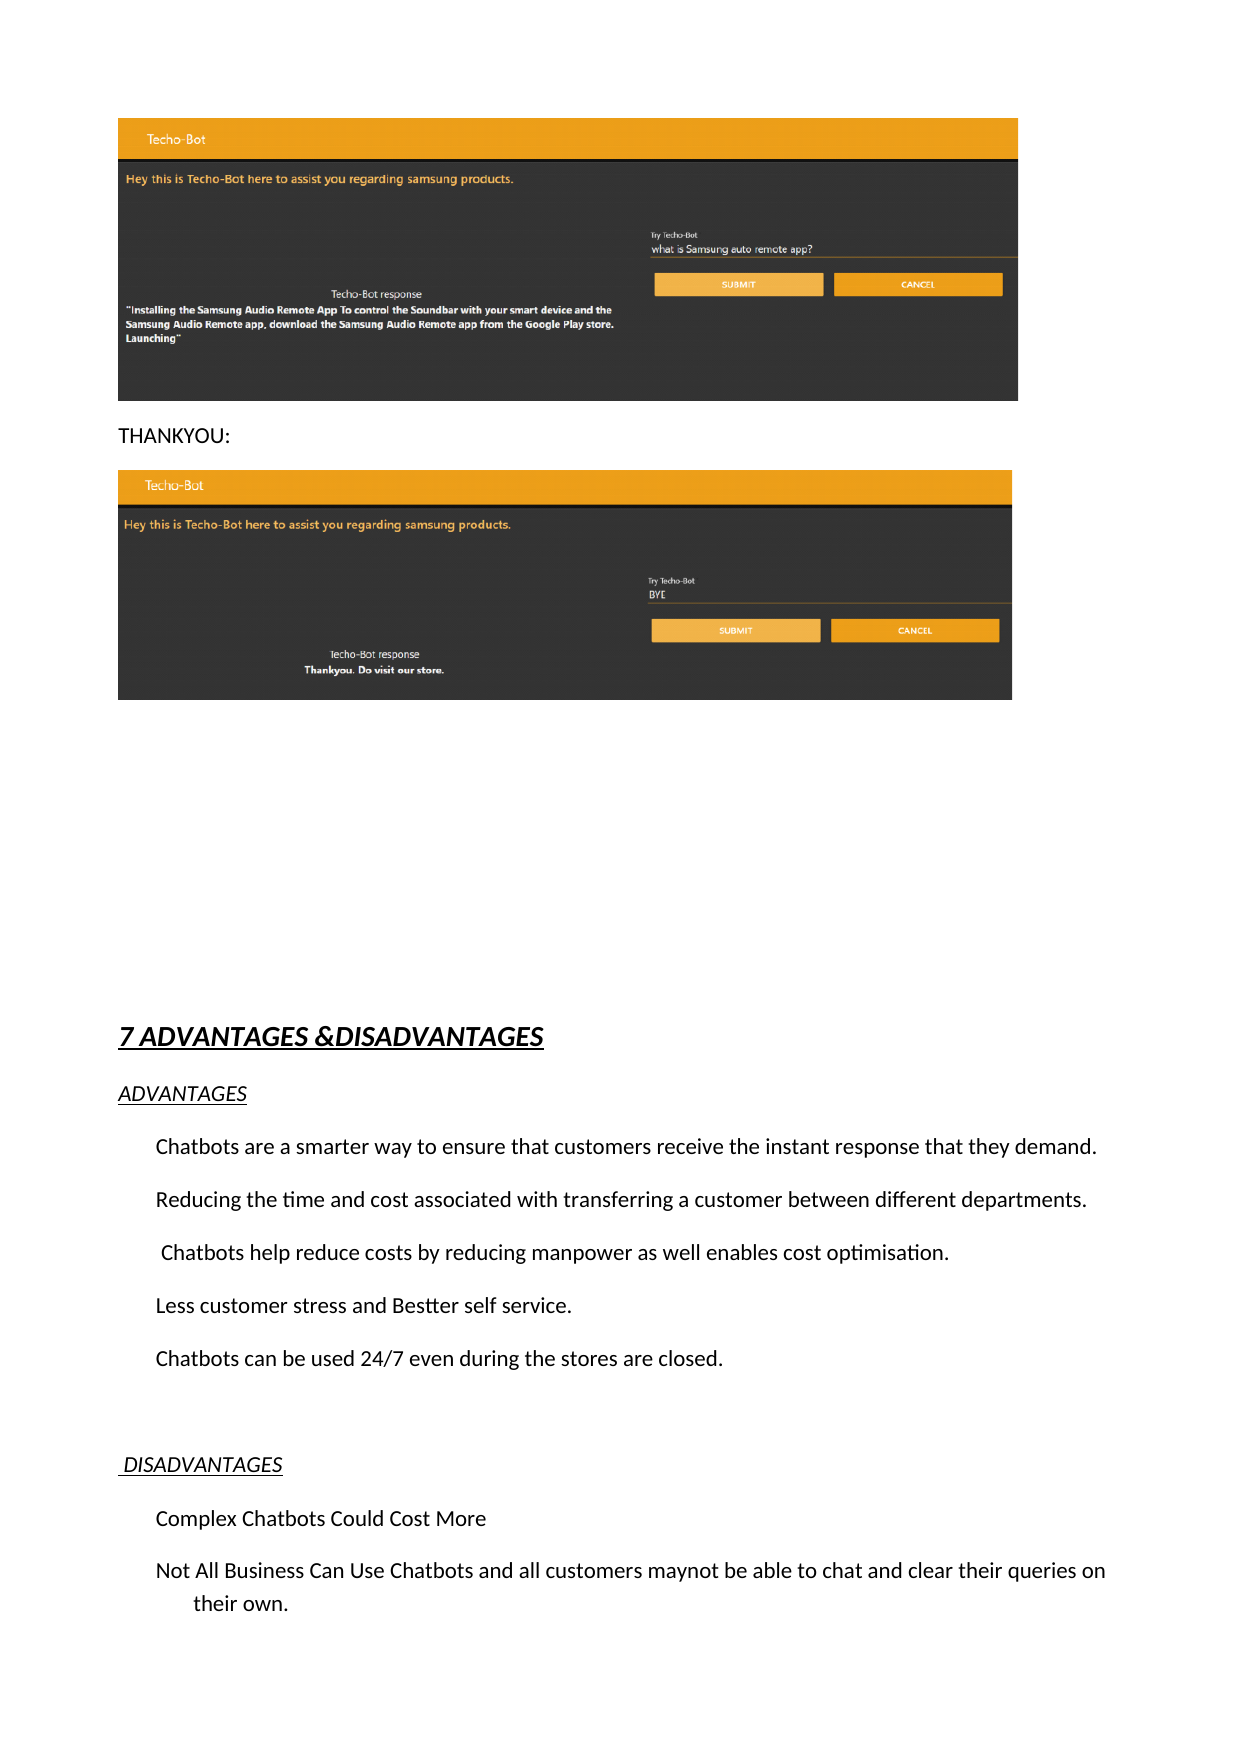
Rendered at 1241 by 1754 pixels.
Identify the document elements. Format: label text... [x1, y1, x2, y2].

text 7 ADVANTAGES &DISADVANTAGES [118, 1018, 1122, 1053]
text ADVANTAGES [118, 1079, 1122, 1107]
text THANKYOU: [118, 421, 1122, 449]
text DISADVANTAGES [118, 1451, 1122, 1479]
text Complex Chatbots Could Cost More [156, 1504, 1122, 1532]
text Reducing the time and cost associated with transferring a customer between different departments. [156, 1186, 1122, 1213]
text Not All Business Can Use Chatbots and all customers maynot be able to chat and clear their queries on their own. [156, 1557, 1122, 1617]
text Chatbots are a smarter way to ensure that customers receive the instant response that they demand. [156, 1132, 1122, 1161]
text Chatbots help reduce costs by reducing manpower as well enables cost optimisation. [156, 1238, 1122, 1267]
text Chatbots can be used 24/7 even during the stores are closed. [156, 1344, 1122, 1373]
text Less customer stress and Bestter self service. [156, 1292, 1122, 1319]
